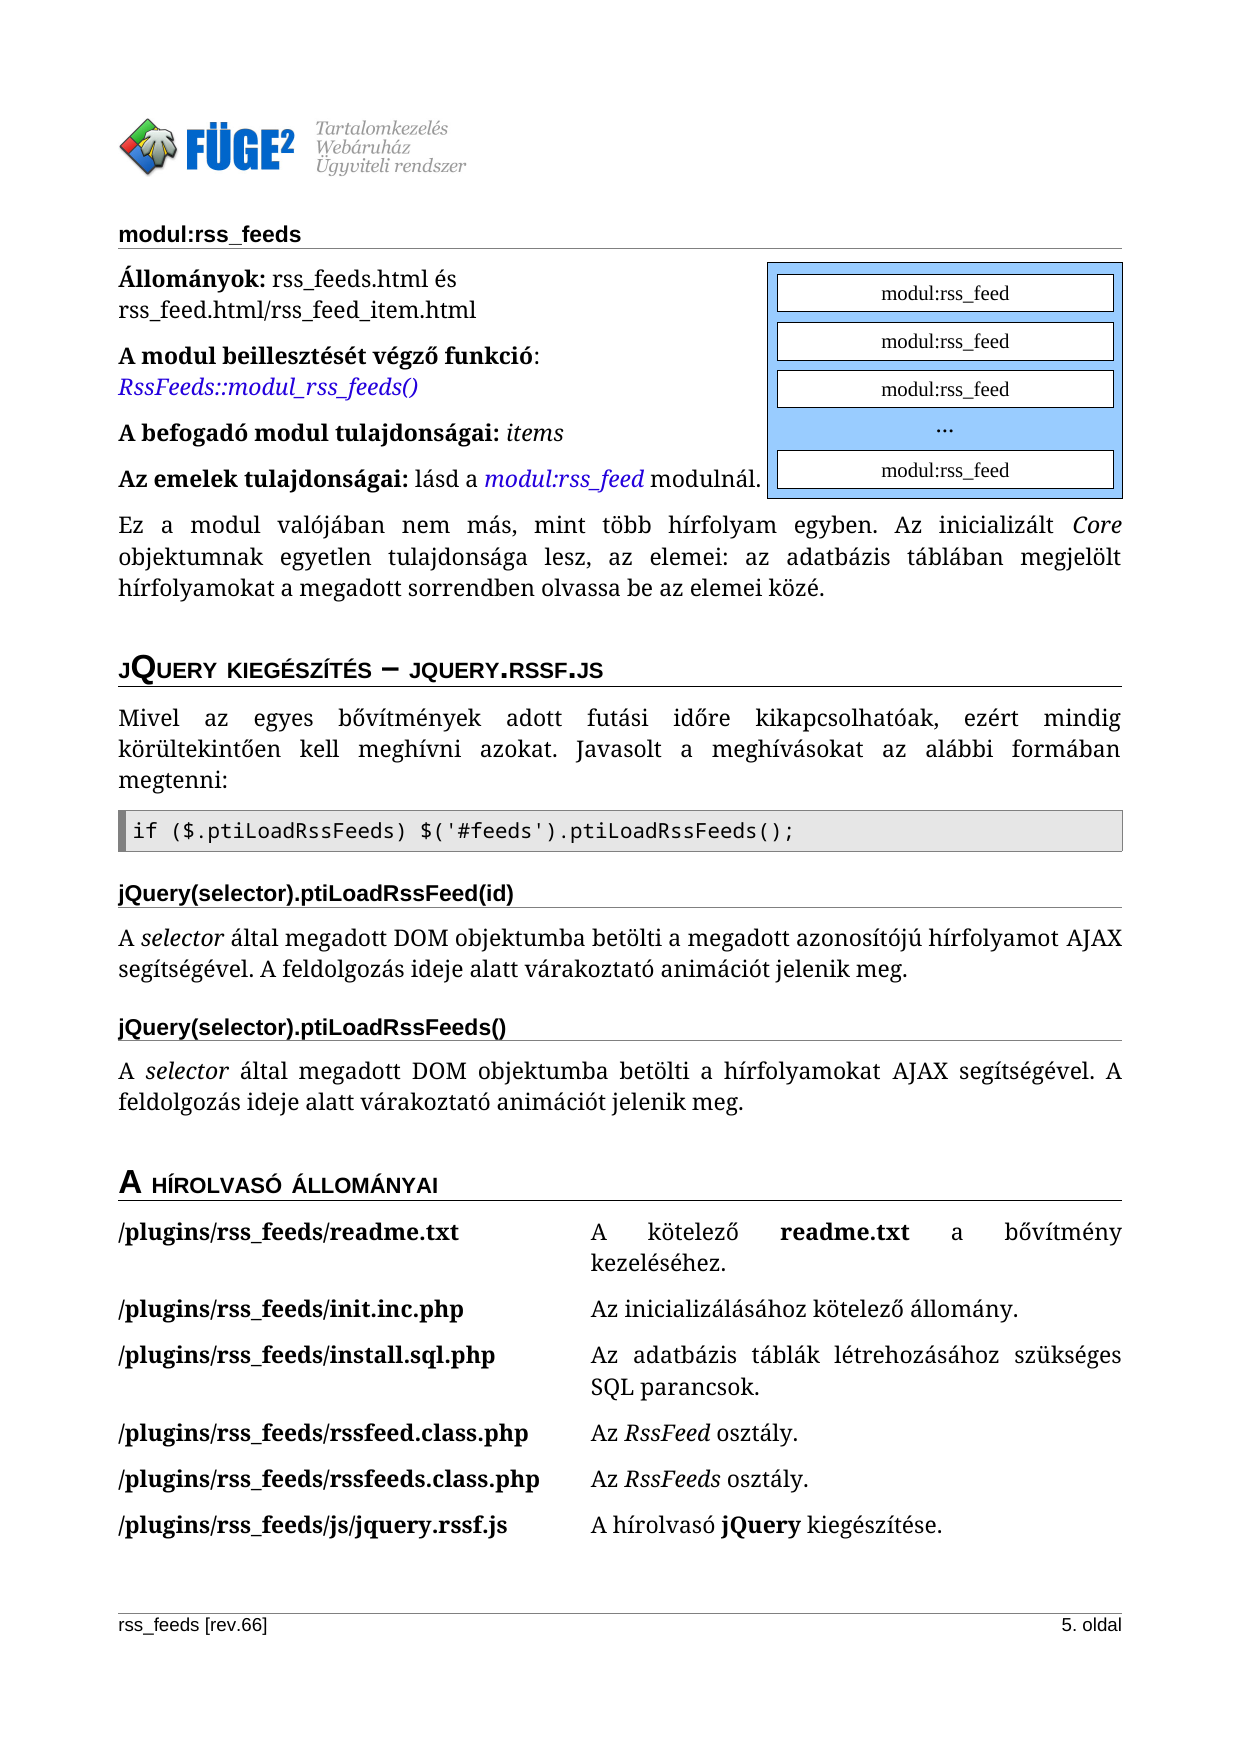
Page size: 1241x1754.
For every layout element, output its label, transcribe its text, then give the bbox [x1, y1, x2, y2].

text A modul beillesztését végző funkció: RssFeeds::modul_rss_feeds() [118, 340, 767, 402]
subtitle A hírolvasó állományai [118, 1162, 1122, 1200]
text A selector által megadott DOM objektumba betölti a megadott azonosítójú hírfolyamot AJAX segítségével. A feldolgozás ideje alatt várakoztató animációt jelenik meg. [118, 922, 1122, 984]
text /plugins/rss_feeds/rssfeed.class.php Az RssFeed osztály. [118, 1417, 1122, 1448]
text Mivel az egyes bővítmények adott futási időre kikapcsolhatóak, ezért mindig körültekintően kell meghívni azokat. Javasolt a meghívásokat az alábbi formában megtenni: [118, 702, 1122, 795]
text A selector által megadott DOM objektumba betölti a hírfolyamokat AJAX segítségével. A feldolgozás ideje alatt várakoztató animációt jelenik meg. [118, 1055, 1122, 1117]
subtitle jQuery kiegészítés – jquery.rssf.js [118, 647, 1122, 686]
text /plugins/rss_feeds/init.inc.php Az inicializálásához kötelező állomány. [118, 1293, 1122, 1324]
text /plugins/rss_feeds/readme.txt A kötelező readme.txt a bővítmény kezeléséhez. [118, 1216, 1122, 1278]
text Ez a modul valójában nem más, mint több hírfolyam egyben. Az inicializált Core objektumnak egyetlen tulajdonsága lesz, az elemei: az adatbázis táblában megjelölt hírfolyamokat a megadott sorrendben olvassa be az elemei közé. [118, 509, 1122, 603]
text A befogadó modul tulajdonságai: items [118, 417, 767, 448]
subtitle jQuery(selector).ptiLoadRssFeed(id) [118, 880, 1122, 907]
text /plugins/rss_feeds/rssfeeds.class.php Az RssFeeds osztály. [118, 1463, 1122, 1494]
text if ($.ptiLoadRssFeeds) $('#feeds').ptiLoadRssFeeds(); [126, 811, 1122, 851]
text /plugins/rss_feeds/js/jquery.rssf.js A hírolvasó jQuery kiegészítése. [118, 1509, 1122, 1540]
text Az emelek tulajdonságai: lásd a modul:rss_feed modulnál. [118, 463, 767, 494]
text Állományok: rss_feeds.html és rss_feed.html/rss_feed_item.html [118, 263, 767, 325]
picture [118, 118, 473, 177]
text /plugins/rss_feeds/install.sql.php Az adatbázis táblák létrehozásához szükséges SQL parancsok. [118, 1339, 1122, 1402]
subtitle jQuery(selector).ptiLoadRssFeeds() [118, 1014, 1122, 1040]
subtitle modul:rss_feeds [118, 221, 1122, 248]
